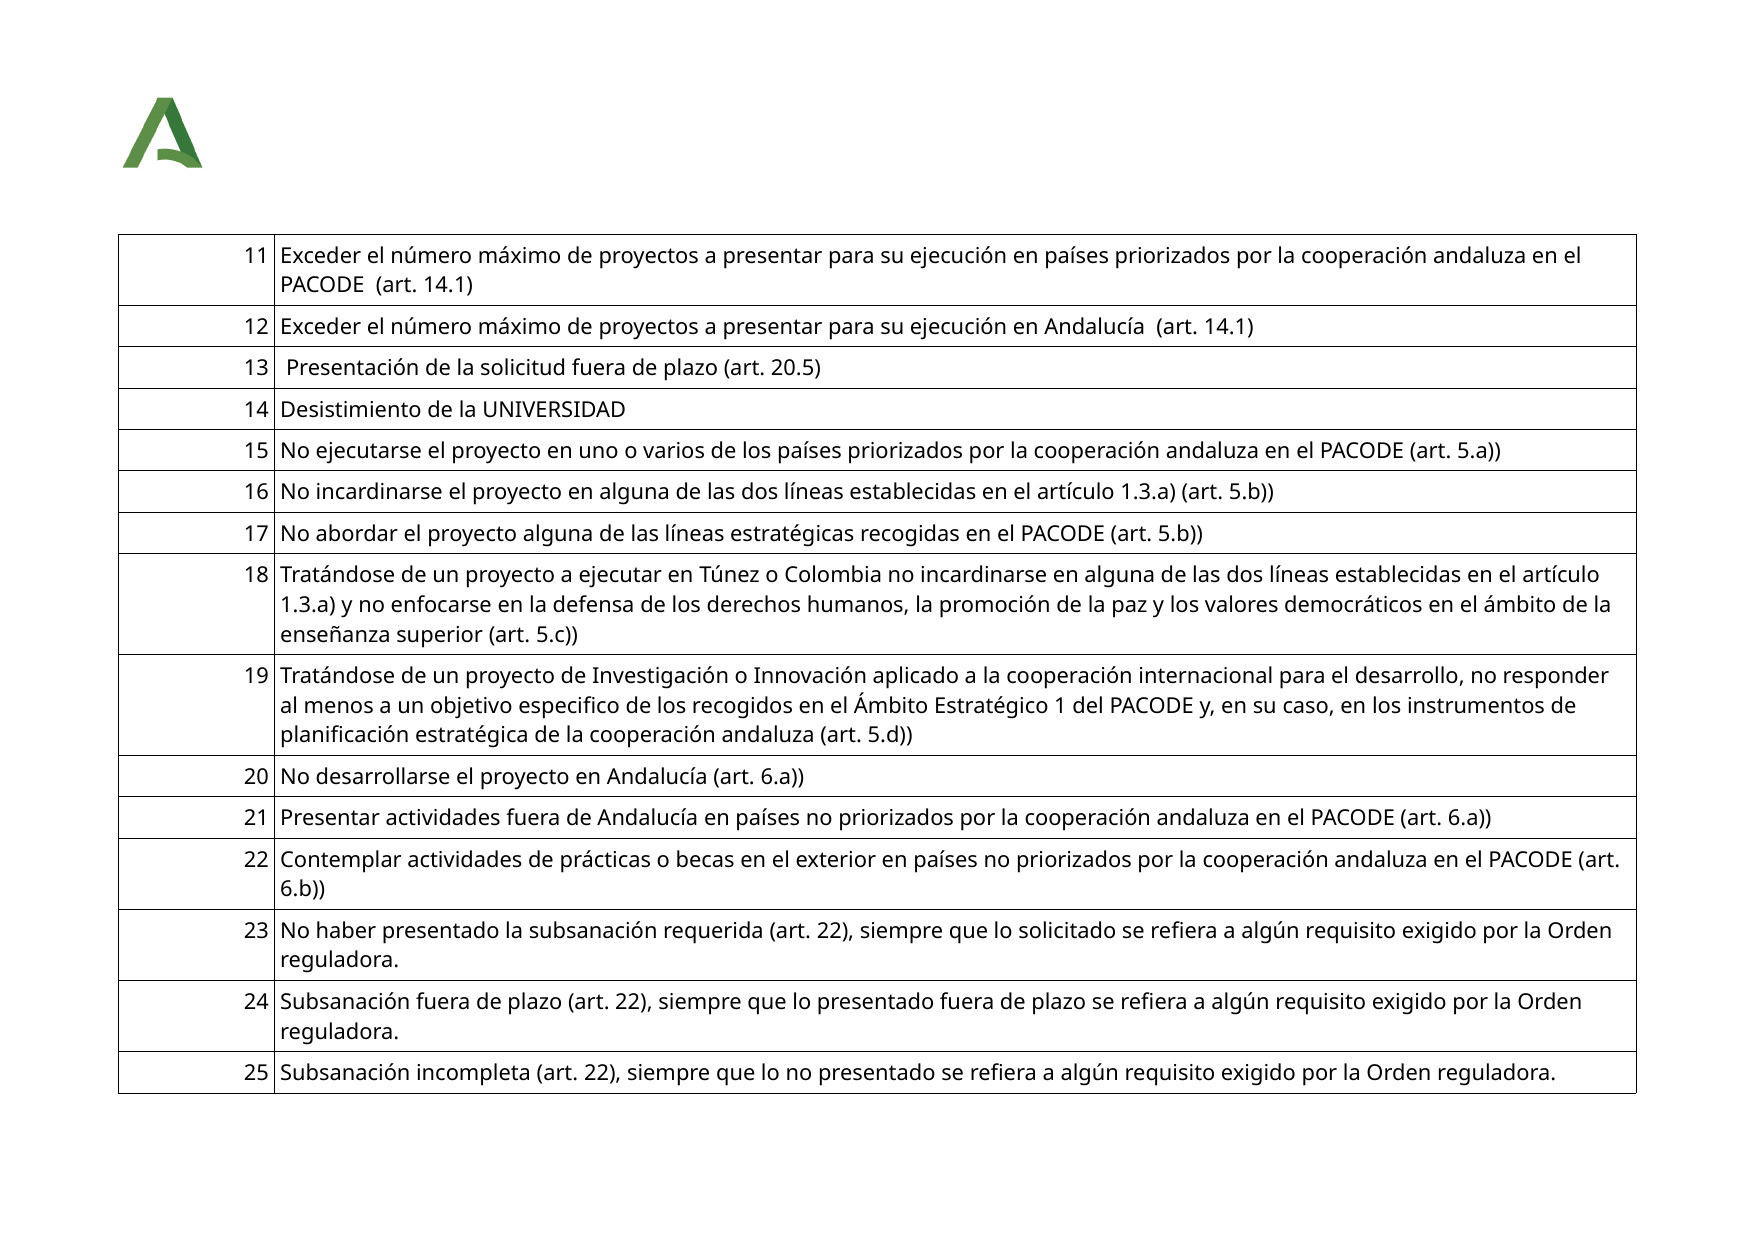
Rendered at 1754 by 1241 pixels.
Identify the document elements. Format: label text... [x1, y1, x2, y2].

table_cell 14 [119, 389, 274, 429]
table_cell No incardinarse el proyecto en alguna de las dos líneas establecidas en el artículo 1.3.a) (art. 5.b)) [275, 471, 1636, 512]
table_cell Exceder el número máximo de proyectos a presentar para su ejecución en Andalucía (art. 14.1) [275, 306, 1636, 346]
table_cell 15 [119, 430, 274, 470]
table_cell 25 [119, 1052, 274, 1092]
table_cell Desistimiento de la UNIVERSIDAD [275, 389, 1636, 429]
table_cell No haber presentado la subsanación requerida (art. 22), siempre que lo solicitado se refiera a algún requisito exigido por la Orden reguladora. [275, 910, 1636, 980]
table_cell 17 [119, 513, 274, 553]
table_cell Presentar actividades fuera de Andalucía en países no priorizados por la cooperación andaluza en el PACODE (art. 6.a)) [275, 797, 1636, 838]
table_cell 13 [119, 347, 274, 388]
table_cell Exceder el número máximo de proyectos a presentar para su ejecución en países priorizados por la cooperación andaluza en el PACODE (art. 14.1) [275, 235, 1636, 305]
picture [118, 93, 207, 172]
table_cell 23 [119, 910, 274, 980]
table_cell 24 [119, 981, 274, 1051]
table_cell No abordar el proyecto alguna de las líneas estratégicas recogidas en el PACODE (art. 5.b)) [275, 513, 1636, 553]
table_cell 16 [119, 471, 274, 512]
table_cell No desarrollarse el proyecto en Andalucía (art. 6.a)) [275, 756, 1636, 796]
table_cell No ejecutarse el proyecto en uno o varios de los países priorizados por la cooperación andaluza en el PACODE (art. 5.a)) [275, 430, 1636, 470]
table_cell 21 [119, 797, 274, 838]
table_cell Subsanación incompleta (art. 22), siempre que lo no presentado se refiera a algún requisito exigido por la Orden reguladora. [275, 1052, 1636, 1092]
table_cell Subsanación fuera de plazo (art. 22), siempre que lo presentado fuera de plazo se refiera a algún requisito exigido por la Orden reguladora. [275, 981, 1636, 1051]
table_cell Presentación de la solicitud fuera de plazo (art. 20.5) [275, 347, 1636, 388]
table_cell 18 [119, 554, 274, 654]
table_cell 12 [119, 306, 274, 346]
table_cell Contemplar actividades de prácticas o becas en el exterior en países no priorizados por la cooperación andaluza en el PACODE (art. 6.b)) [275, 839, 1636, 909]
table_cell 22 [119, 839, 274, 909]
table_cell Tratándose de un proyecto de Investigación o Innovación aplicado a la cooperación internacional para el desarrollo, no responder al menos a un objetivo especifico de los recogidos en el Ámbito Estratégico 1 del PACODE y, en su caso, en los instrumentos de planificación estratégica de la cooperación andaluza (art. 5.d)) [275, 655, 1636, 755]
table_cell 19 [119, 655, 274, 755]
table_cell 11 [119, 235, 274, 305]
table_cell 20 [119, 756, 274, 796]
table_cell Tratándose de un proyecto a ejecutar en Túnez o Colombia no incardinarse en alguna de las dos líneas establecidas en el artículo 1.3.a) y no enfocarse en la defensa de los derechos humanos, la promoción de la paz y los valores democráticos en el ámbito de la enseñanza superior (art. 5.c)) [275, 554, 1636, 654]
